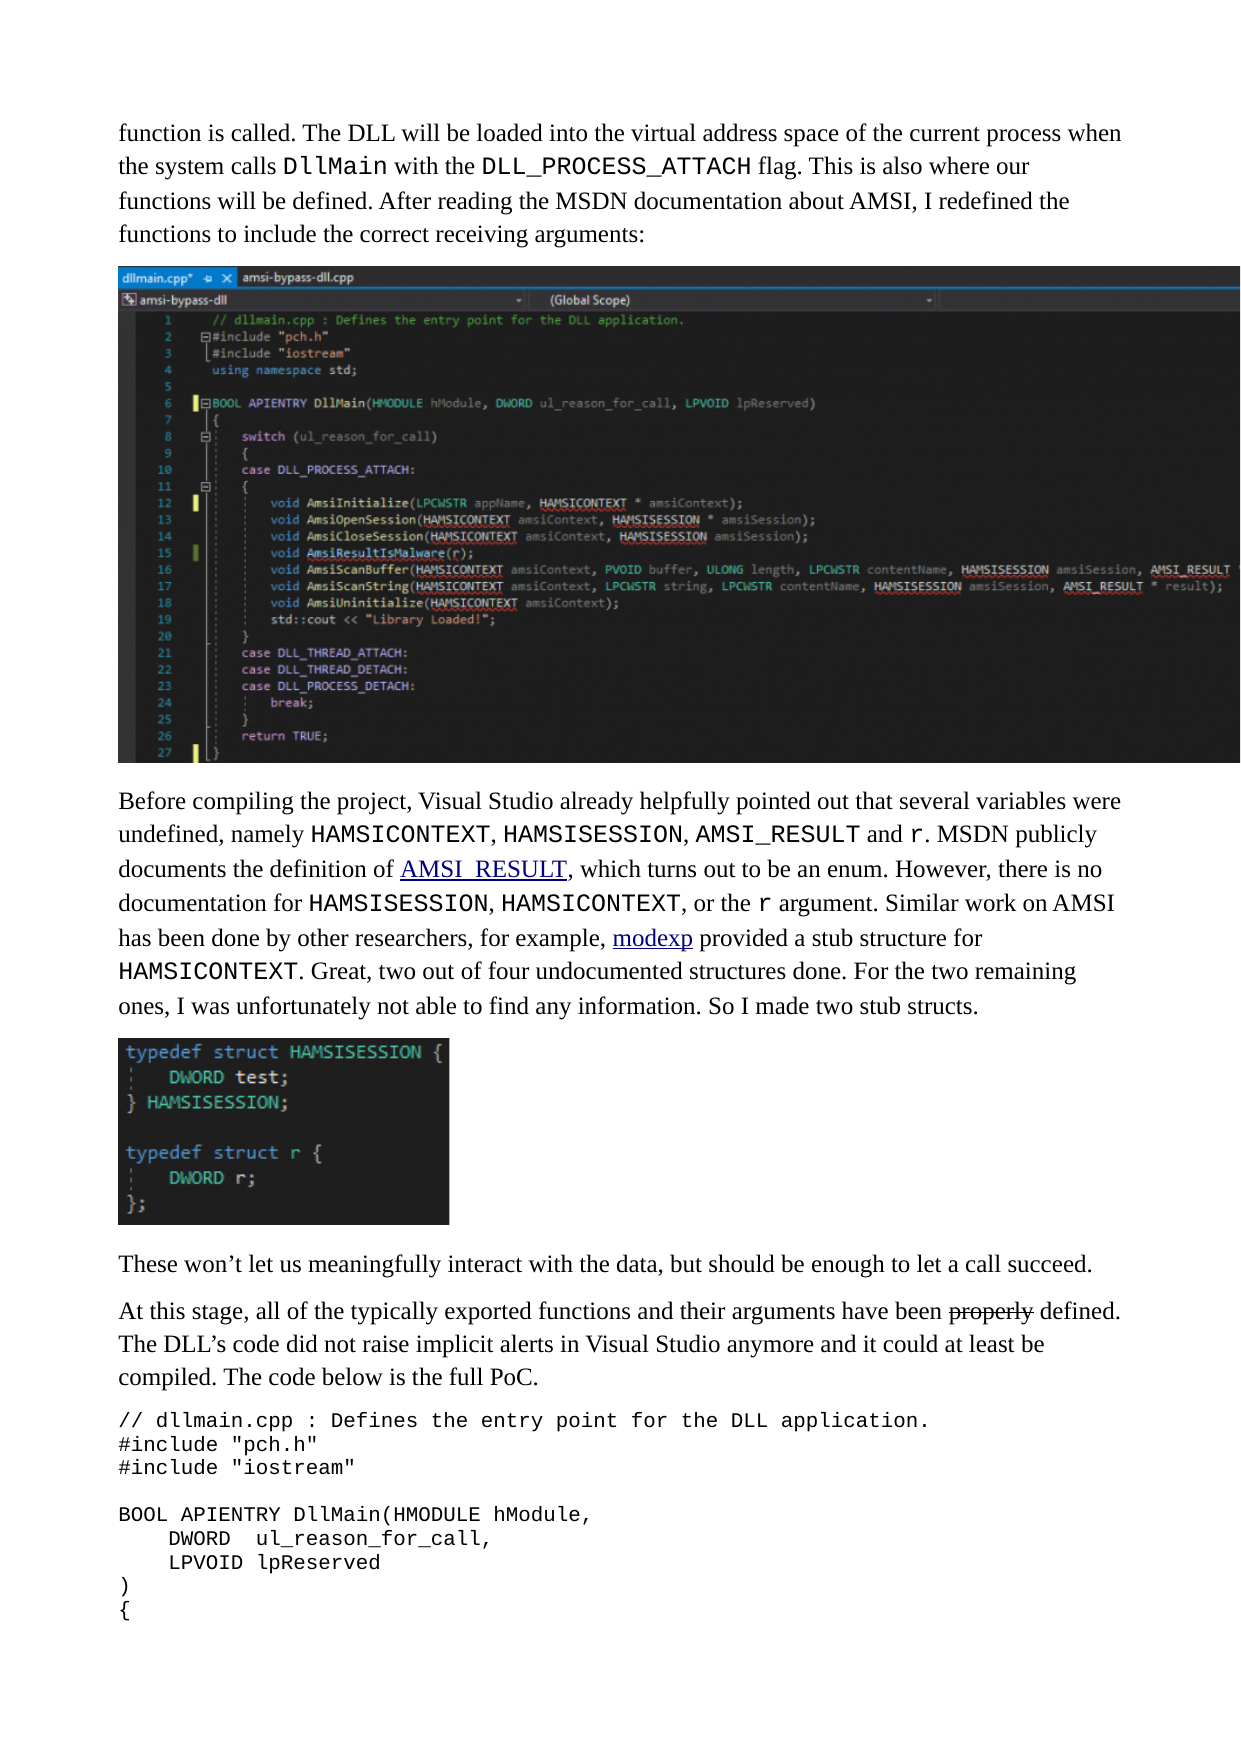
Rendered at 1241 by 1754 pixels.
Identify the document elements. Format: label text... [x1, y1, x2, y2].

text LPVOID lpReserved [118, 1552, 1122, 1575]
picture [118, 1038, 450, 1225]
text #include "pch.h" [118, 1433, 1122, 1457]
text #include "iostream" [118, 1457, 1122, 1481]
text At this stage, all of the typically exported functions and their arguments have been properly defined. The DLL’s code did not raise implicit alerts in Visual Studio anymore and it could at least be compiled. The code below is the full PoC. [118, 1296, 1122, 1391]
text // dllmain.cpp : Defines the entry point for the DLL application. [118, 1410, 1122, 1433]
text These won’t let us meaningfully interact with the data, but should be enough to let a call succeed. [118, 1249, 1122, 1277]
text DWORD ul_reason_for_call, [118, 1528, 1122, 1552]
text Before compiling the project, Visual Studio already helpfully pointed out that several variables were undefined, namely HAMSICONTEXT, HAMSISESSION, AMSI_RESULT and r. MSDN publicly documents the definition of AMSI_RESULT, which turns out to be an enum. However, there is no documentation for HAMSISESSION, HAMSICONTEXT, or the r argument. Similar work on AMSI has been done by other researchers, for example, modexp provided a stub structure for HAMSICONTEXT. Great, two out of four undocumented structures done. For the two remaining ones, I was unfortunately not able to find any information. So I made two stub structs. [118, 786, 1122, 1019]
text ) [118, 1575, 1122, 1599]
text BOOL APIENTRY DllMain(HMODULE hModule, [118, 1504, 1122, 1528]
text { [118, 1599, 1122, 1623]
text function is called. The DLL will be loaded into the virtual address space of the current process when the system calls DllMain with the DLL_PROCESS_ATTACH flag. This is also where our functions will be defined. After reading the MSDN documentation about AMSI, I redefined the functions to include the correct receiving arguments: [118, 118, 1122, 248]
picture [118, 266, 1241, 763]
